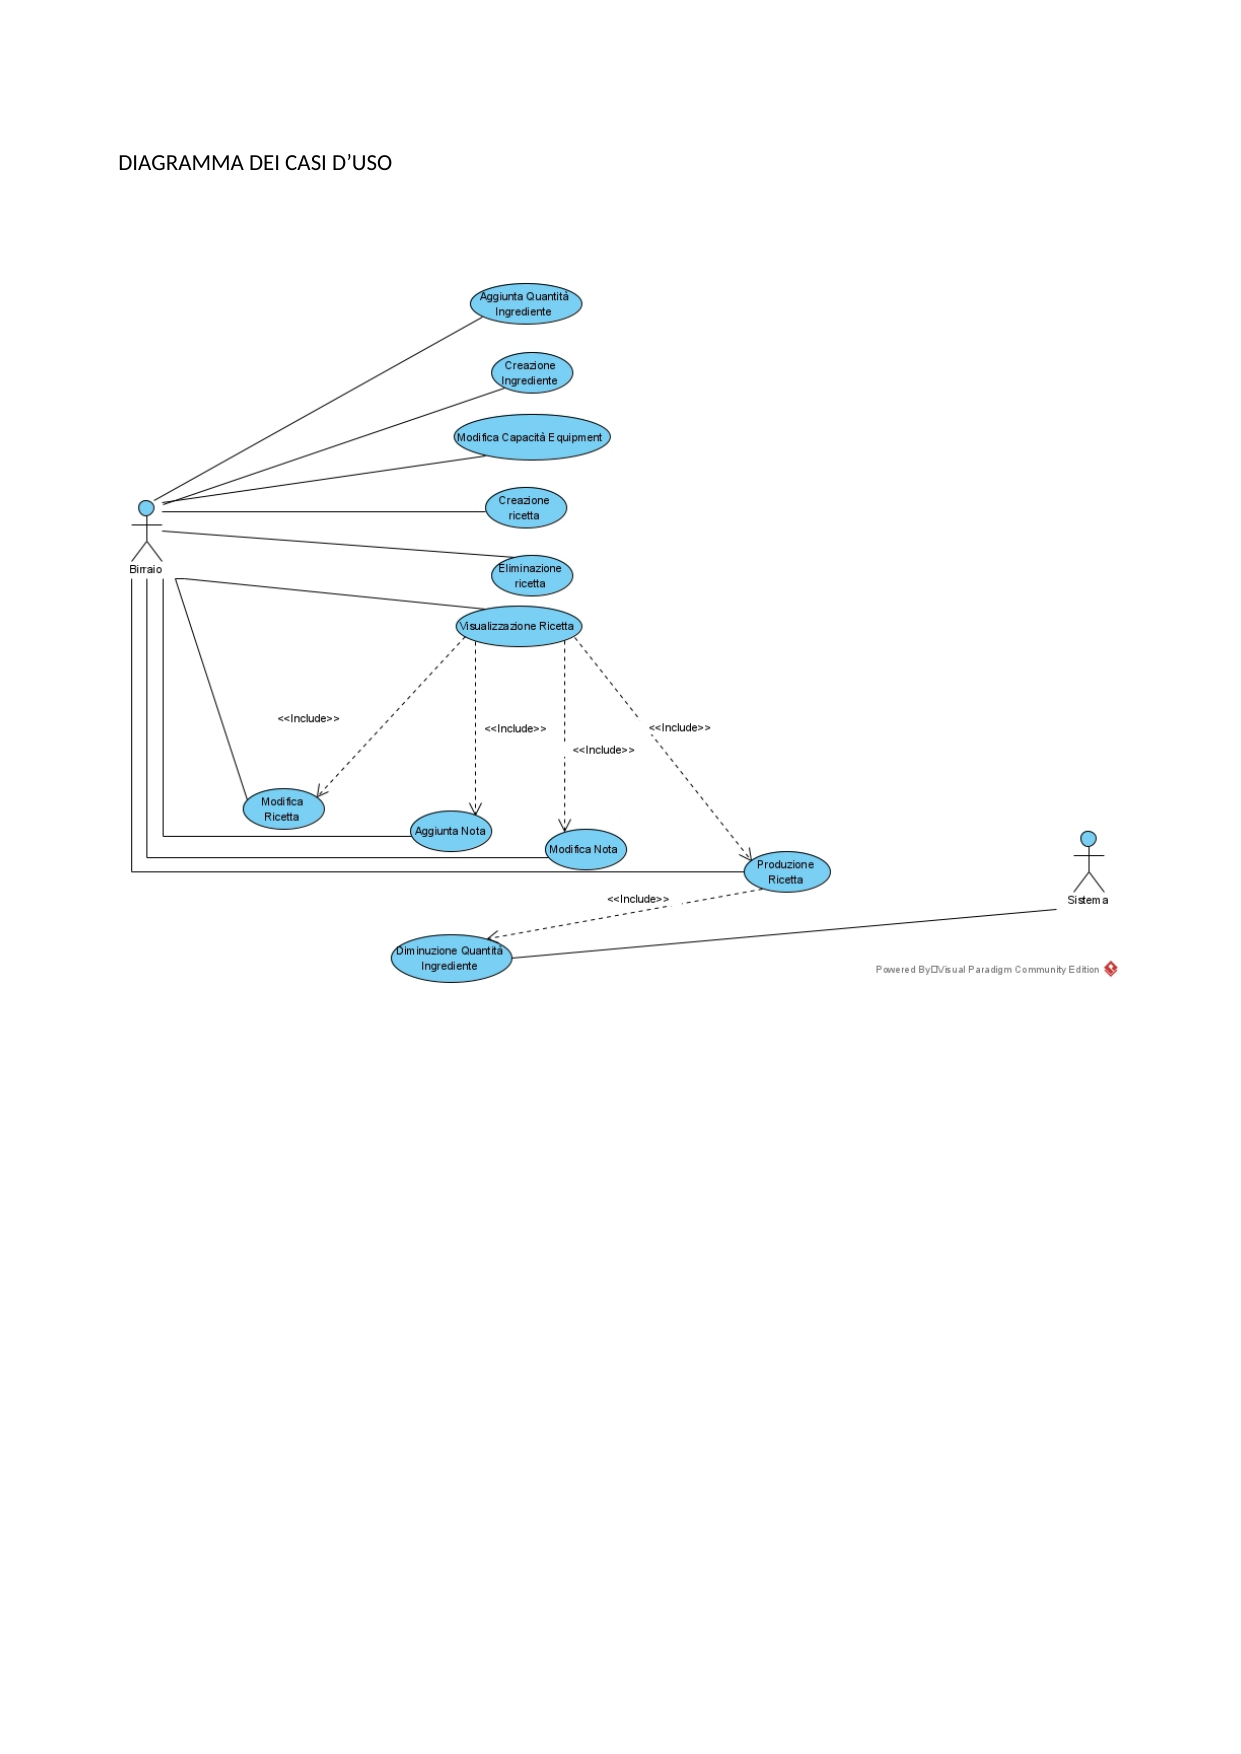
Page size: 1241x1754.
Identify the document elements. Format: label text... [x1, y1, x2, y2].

text DIAGRAMMA DEI CASI D’USO [118, 148, 1122, 176]
